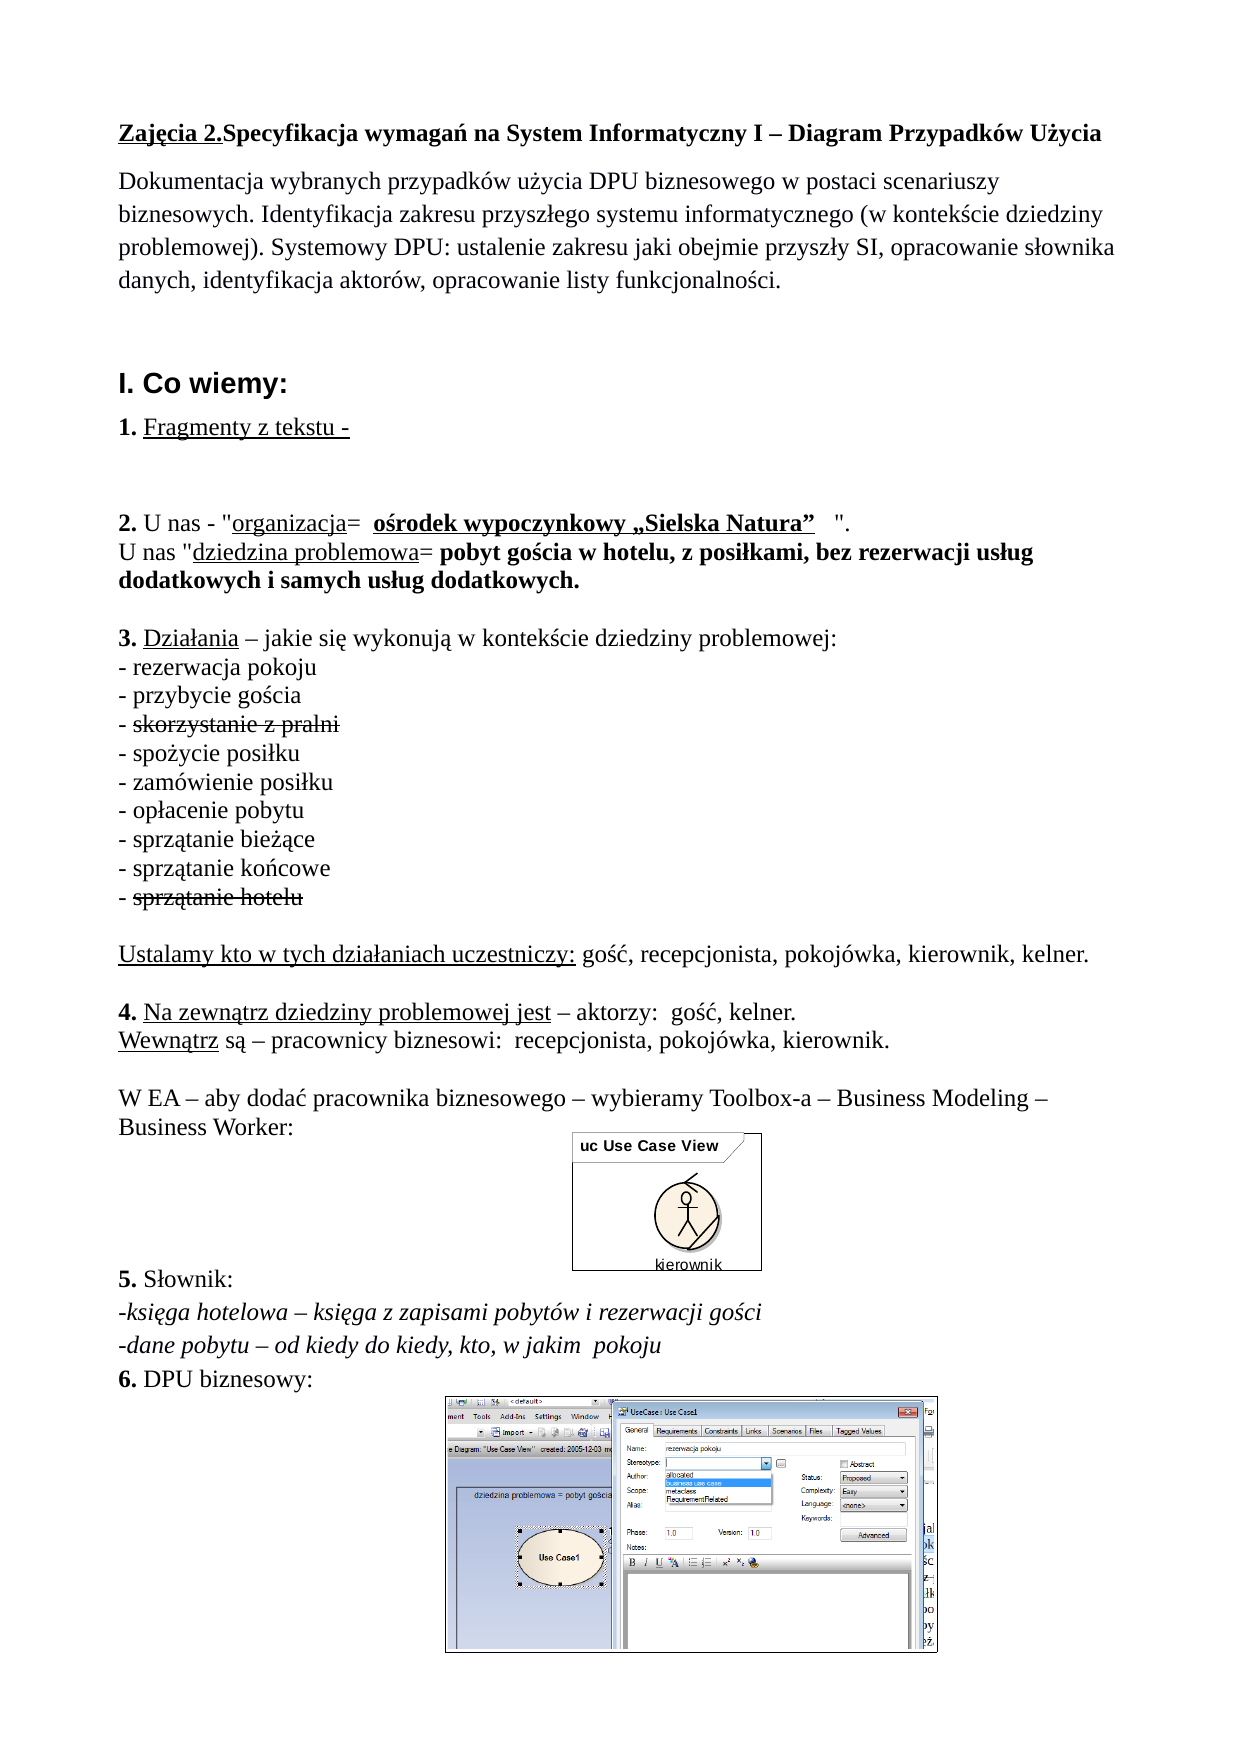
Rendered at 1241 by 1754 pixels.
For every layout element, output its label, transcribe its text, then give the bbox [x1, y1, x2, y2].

text 3. Działania – jakie się wykonują w kontekście dziedziny problemowej: [118, 623, 1122, 652]
text - skorzystanie z pralni [118, 709, 1122, 738]
text U nas "dziedzina problemowa= pobyt gościa w hotelu, z posiłkami, bez rezerwacji usług dodatkowych i samych usług dodatkowych. [118, 537, 1122, 594]
text 6. DPU biznesowy: [118, 1364, 1122, 1652]
subtitle I. Co wiemy: [118, 366, 1122, 400]
text 2. U nas - "organizacja= ośrodek wypoczynkowy „Sielska Natura” ". [118, 508, 1122, 537]
text - rezerwacja pokoju [118, 652, 1122, 681]
text Zajęcia 2.Specyfikacja wymagań na System Informatyczny I – Diagram Przypadków Użycia [118, 118, 1122, 147]
text - sprzątanie końcowe [118, 853, 1122, 882]
text 5. Słownik: [118, 1264, 1122, 1297]
text - spożycie posiłku [118, 738, 1122, 767]
text - opłacenie pobytu [118, 796, 1122, 824]
text Wewnątrz są – pracownicy biznesowi: recepcjonista, pokojówka, kierownik. [118, 1026, 1122, 1054]
text W EA – aby dodać pracownika biznesowego – wybieramy Toolbox-a – Business Modeling – Business Worker: [118, 1083, 1122, 1141]
text Dokumentacja wybranych przypadków użycia DPU biznesowego w postaci scenariuszy biznesowych. Identyfikacja zakresu przyszłego systemu informatycznego (w kontekście dziedziny problemowej). Systemowy DPU: ustalenie zakresu jaki obejmie przyszły SI, opracowanie słownika danych, identyfikacja aktorów, opracowanie listy funkcjonalności. [118, 166, 1122, 293]
text - zamówienie posiłku [118, 767, 1122, 796]
text -dane pobytu – od kiedy do kiedy, kto, w jakim pokoju [118, 1331, 1122, 1364]
picture [447, 1399, 934, 1649]
text - przybycie gościa [118, 681, 1122, 709]
text - sprzątanie bieżące [118, 824, 1122, 853]
text -księga hotelowa – księga z zapisami pobytów i rezerwacji gości [118, 1297, 1122, 1331]
text Ustalamy kto w tych działaniach uczestniczy: gość, recepcjonista, pokojówka, kierownik, kelner. [118, 939, 1122, 968]
text - sprzątanie hotelu [118, 882, 1122, 911]
text 1. Fragmenty z tekstu - [118, 412, 1122, 441]
text 4. Na zewnątrz dziedziny problemowej jest – aktorzy: gość, kelner. [118, 997, 1122, 1026]
